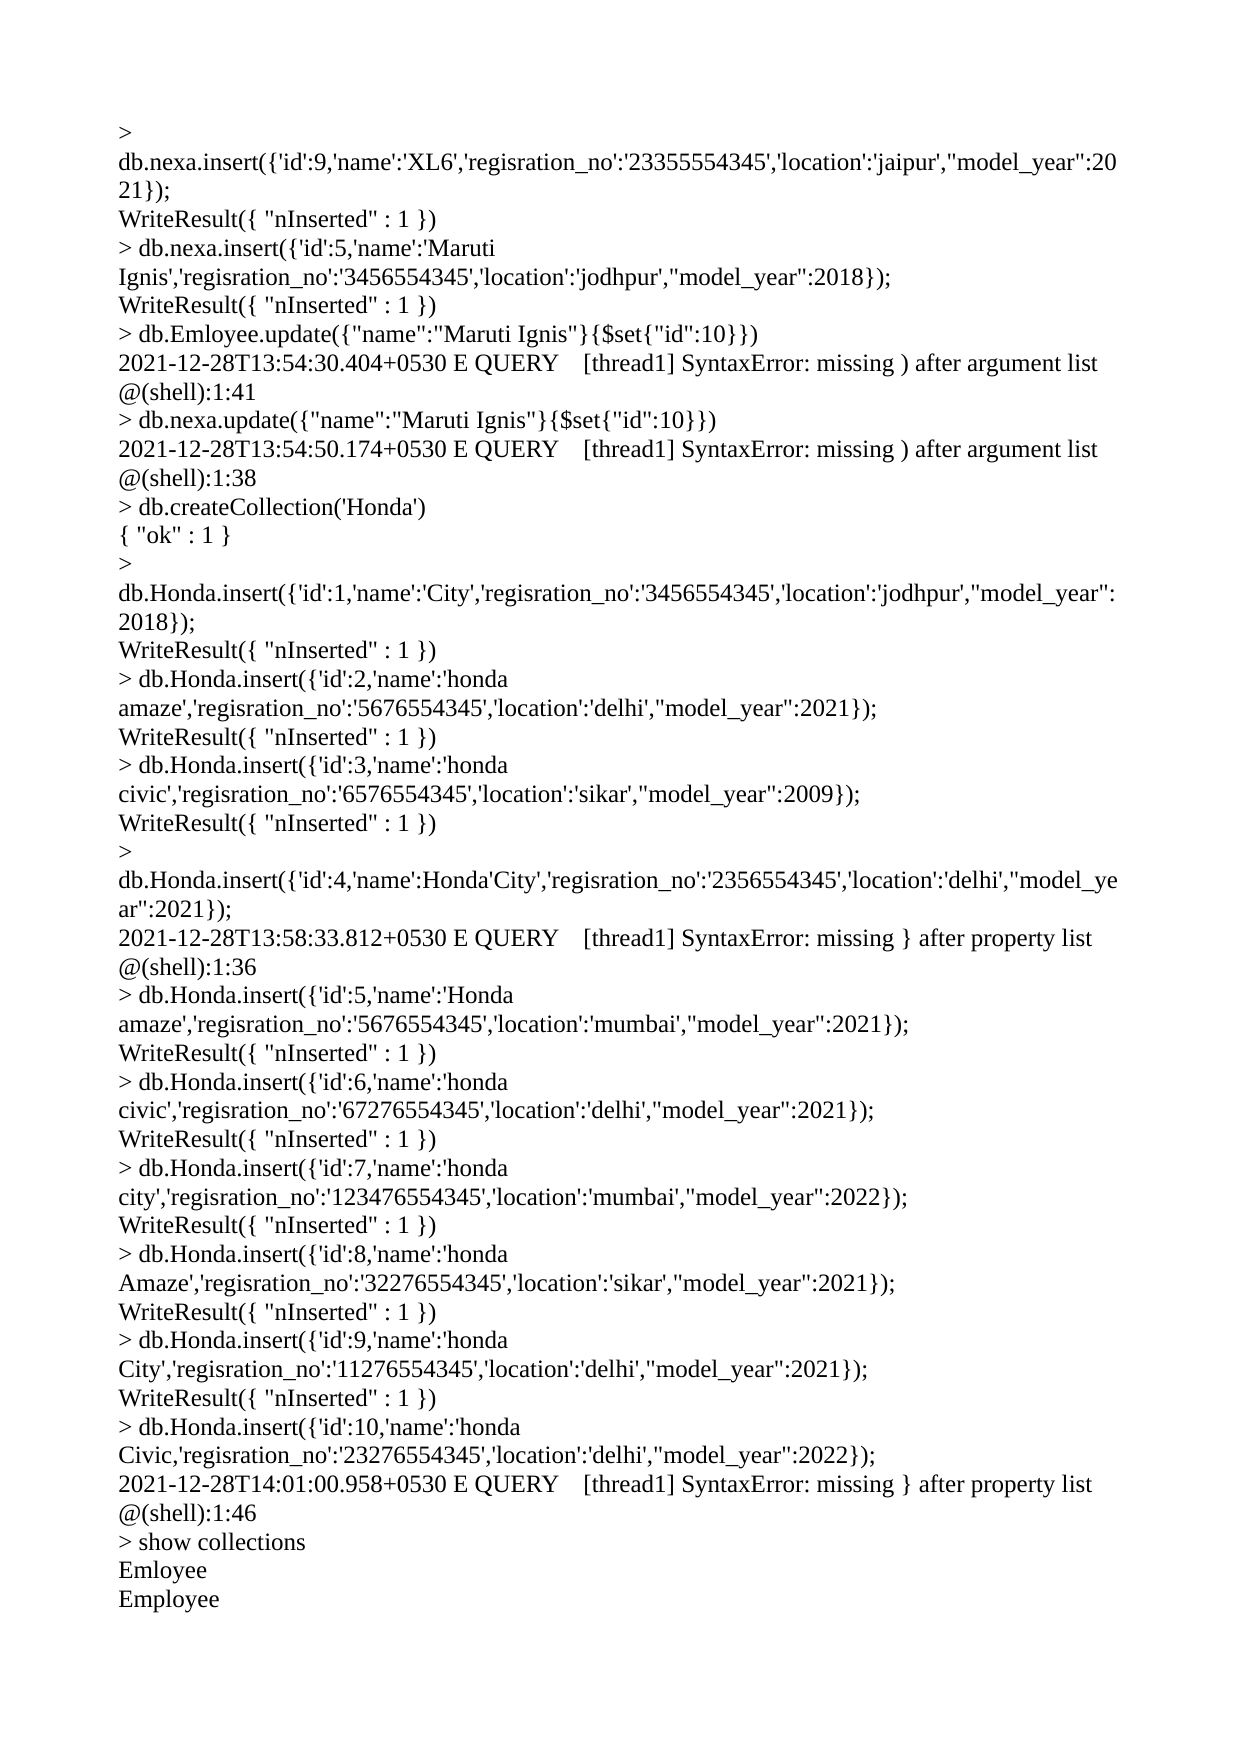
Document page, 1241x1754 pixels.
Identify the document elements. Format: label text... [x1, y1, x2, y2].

text 2021-12-28T13:58:33.812+0530 E QUERY [thread1] SyntaxError: missing } after property list @(shell):1:36 [118, 923, 1122, 981]
text > db.Honda.insert({'id':5,'name':'Honda amaze','regisration_no':'5676554345','location':'mumbai',"model_year":2021}); [118, 981, 1122, 1038]
text 2021-12-28T13:54:30.404+0530 E QUERY [thread1] SyntaxError: missing ) after argument list @(shell):1:41 [118, 348, 1122, 406]
text WriteResult({ "nInserted" : 1 }) [118, 1297, 1122, 1326]
text > db.nexa.insert({'id':9,'name':'XL6','regisration_no':'23355554345','location':'jaipur',"model_year":2021}); [118, 118, 1122, 204]
text > db.Honda.insert({'id':2,'name':'honda amaze','regisration_no':'5676554345','location':'delhi',"model_year":2021}); [118, 664, 1122, 722]
text 2021-12-28T14:01:00.958+0530 E QUERY [thread1] SyntaxError: missing } after property list @(shell):1:46 [118, 1469, 1122, 1527]
text WriteResult({ "nInserted" : 1 }) [118, 1211, 1122, 1239]
text WriteResult({ "nInserted" : 1 }) [118, 1124, 1122, 1153]
text WriteResult({ "nInserted" : 1 }) [118, 1038, 1122, 1067]
text Emloyee [118, 1556, 1122, 1584]
text WriteResult({ "nInserted" : 1 }) [118, 722, 1122, 751]
text Employee [118, 1584, 1122, 1613]
text > db.Honda.insert({'id':3,'name':'honda civic','regisration_no':'6576554345','location':'sikar',"model_year":2009}); [118, 751, 1122, 808]
text > db.Honda.insert({'id':1,'name':'City','regisration_no':'3456554345','location':'jodhpur',"model_year":2018}); [118, 549, 1122, 636]
text WriteResult({ "nInserted" : 1 }) [118, 636, 1122, 664]
text > db.Honda.insert({'id':4,'name':Honda'City','regisration_no':'2356554345','location':'delhi',"model_year":2021}); [118, 837, 1122, 923]
text > db.Honda.insert({'id':7,'name':'honda city','regisration_no':'123476554345','location':'mumbai',"model_year":2022}); [118, 1153, 1122, 1211]
text > db.nexa.insert({'id':5,'name':'Maruti Ignis','regisration_no':'3456554345','location':'jodhpur',"model_year":2018}); [118, 233, 1122, 291]
text 2021-12-28T13:54:50.174+0530 E QUERY [thread1] SyntaxError: missing ) after argument list @(shell):1:38 [118, 434, 1122, 492]
text > db.Emloyee.update({"name":"Maruti Ignis"}{$set{"id":10}}) [118, 319, 1122, 348]
text WriteResult({ "nInserted" : 1 }) [118, 291, 1122, 319]
text > db.Honda.insert({'id':10,'name':'honda Civic,'regisration_no':'23276554345','location':'delhi',"model_year":2022}); [118, 1412, 1122, 1469]
text WriteResult({ "nInserted" : 1 }) [118, 204, 1122, 233]
text WriteResult({ "nInserted" : 1 }) [118, 1383, 1122, 1412]
text { "ok" : 1 } [118, 521, 1122, 549]
text > db.Honda.insert({'id':6,'name':'honda civic','regisration_no':'67276554345','location':'delhi',"model_year":2021}); [118, 1067, 1122, 1124]
text > db.nexa.update({"name":"Maruti Ignis"}{$set{"id":10}}) [118, 406, 1122, 434]
text > db.createCollection('Honda') [118, 492, 1122, 521]
text WriteResult({ "nInserted" : 1 }) [118, 808, 1122, 837]
text > db.Honda.insert({'id':8,'name':'honda Amaze','regisration_no':'32276554345','location':'sikar',"model_year":2021}); [118, 1239, 1122, 1297]
text > show collections [118, 1527, 1122, 1556]
text > db.Honda.insert({'id':9,'name':'honda City','regisration_no':'11276554345','location':'delhi',"model_year":2021}); [118, 1326, 1122, 1383]
